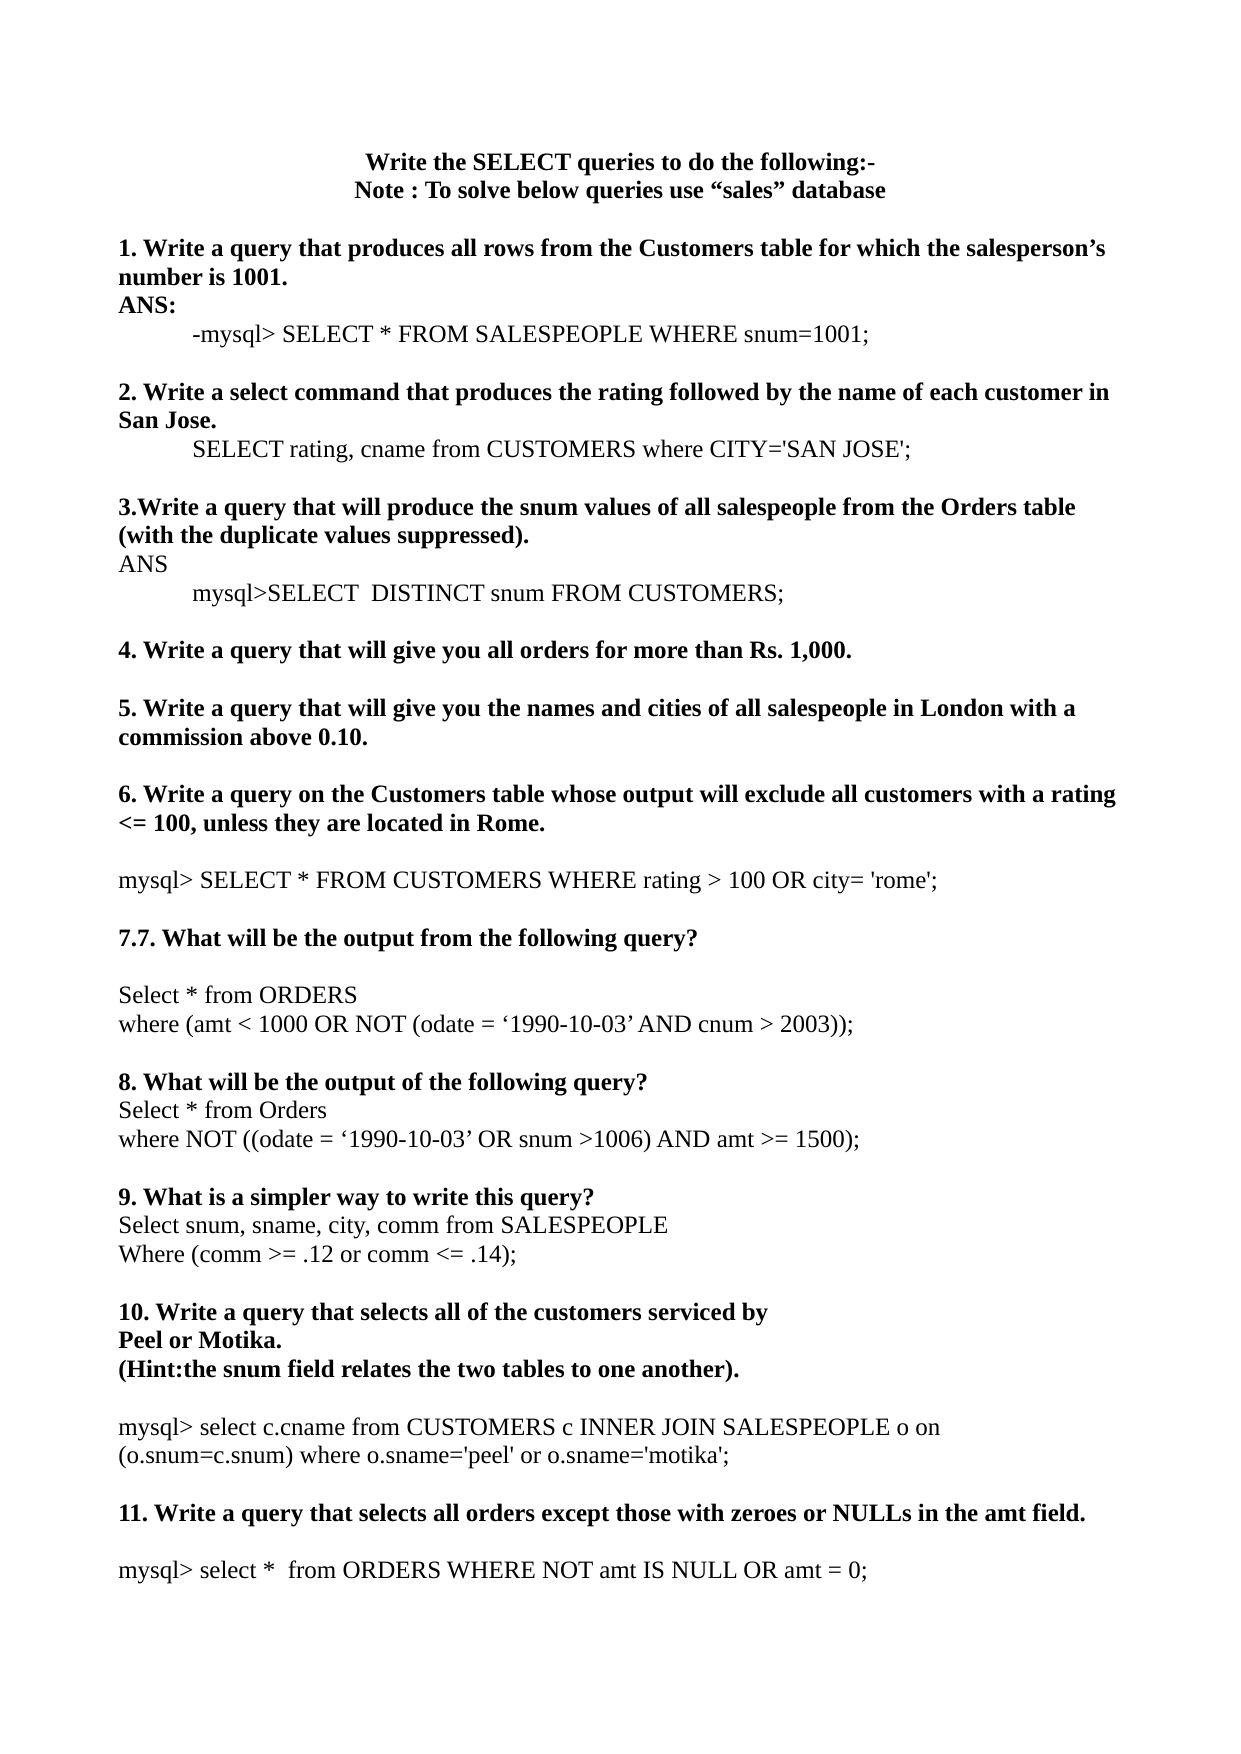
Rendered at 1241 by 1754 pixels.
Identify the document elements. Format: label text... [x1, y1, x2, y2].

text where NOT ((odate = ‘1990-10-03’ OR snum >1006) AND amt >= 1500); [118, 1124, 1122, 1153]
text where (amt < 1000 OR NOT (odate = ‘1990-10-03’ AND cnum > 2003)); [118, 1009, 1122, 1038]
text 11. Write a query that selects all orders except those with zeroes or NULLs in the amt field. [118, 1498, 1122, 1527]
text Select * from ORDERS [118, 981, 1122, 1009]
text mysql> select c.cname from CUSTOMERS c INNER JOIN SALESPEOPLE o on (o.snum=c.snum) where o.sname='peel' or o.sname='motika'; [118, 1412, 1122, 1469]
text 7.7. What will be the output from the following query? [118, 923, 1122, 952]
text 4. Write a query that will give you all orders for more than Rs. 1,000. [118, 636, 1122, 664]
text mysql> select * from ORDERS WHERE NOT amt IS NULL OR amt = 0; [118, 1556, 1122, 1584]
text -mysql> SELECT * FROM SALESPEOPLE WHERE snum=1001; [118, 319, 1122, 348]
text Select * from Orders [118, 1096, 1122, 1124]
text Note : To solve below queries use “sales” database [118, 176, 1122, 204]
text 9. What is a simpler way to write this query? [118, 1182, 1122, 1211]
text mysql>SELECT DISTINCT snum FROM CUSTOMERS; [118, 578, 1122, 607]
text 10. Write a query that selects all of the customers serviced by [118, 1297, 1122, 1326]
text 2. Write a select command that produces the rating followed by the name of each customer in San Jose. [118, 377, 1122, 434]
text 3.Write a query that will produce the snum values of all salespeople from the Orders table (with the duplicate values suppressed). [118, 492, 1122, 549]
text SELECT rating, cname from CUSTOMERS where CITY='SAN JOSE'; [118, 434, 1122, 463]
text ANS [118, 549, 1122, 578]
text 5. Write a query that will give you the names and cities of all salespeople in London with a commission above 0.10. [118, 693, 1122, 751]
text 6. Write a query on the Customers table whose output will exclude all customers with a rating <= 100, unless they are located in Rome. [118, 779, 1122, 837]
text Where (comm >= .12 or comm <= .14); [118, 1239, 1122, 1268]
text Peel or Motika. [118, 1326, 1122, 1354]
text 8. What will be the output of the following query? [118, 1067, 1122, 1096]
text 1. Write a query that produces all rows from the Customers table for which the salesperson’s number is 1001. [118, 233, 1122, 291]
text ANS: [118, 291, 1122, 319]
text (Hint:the snum field relates the two tables to one another). [118, 1354, 1122, 1383]
text mysql> SELECT * FROM CUSTOMERS WHERE rating > 100 OR city= 'rome'; [118, 866, 1122, 894]
text Select snum, sname, city, comm from SALESPEOPLE [118, 1211, 1122, 1239]
text Write the SELECT queries to do the following:- [118, 147, 1122, 176]
